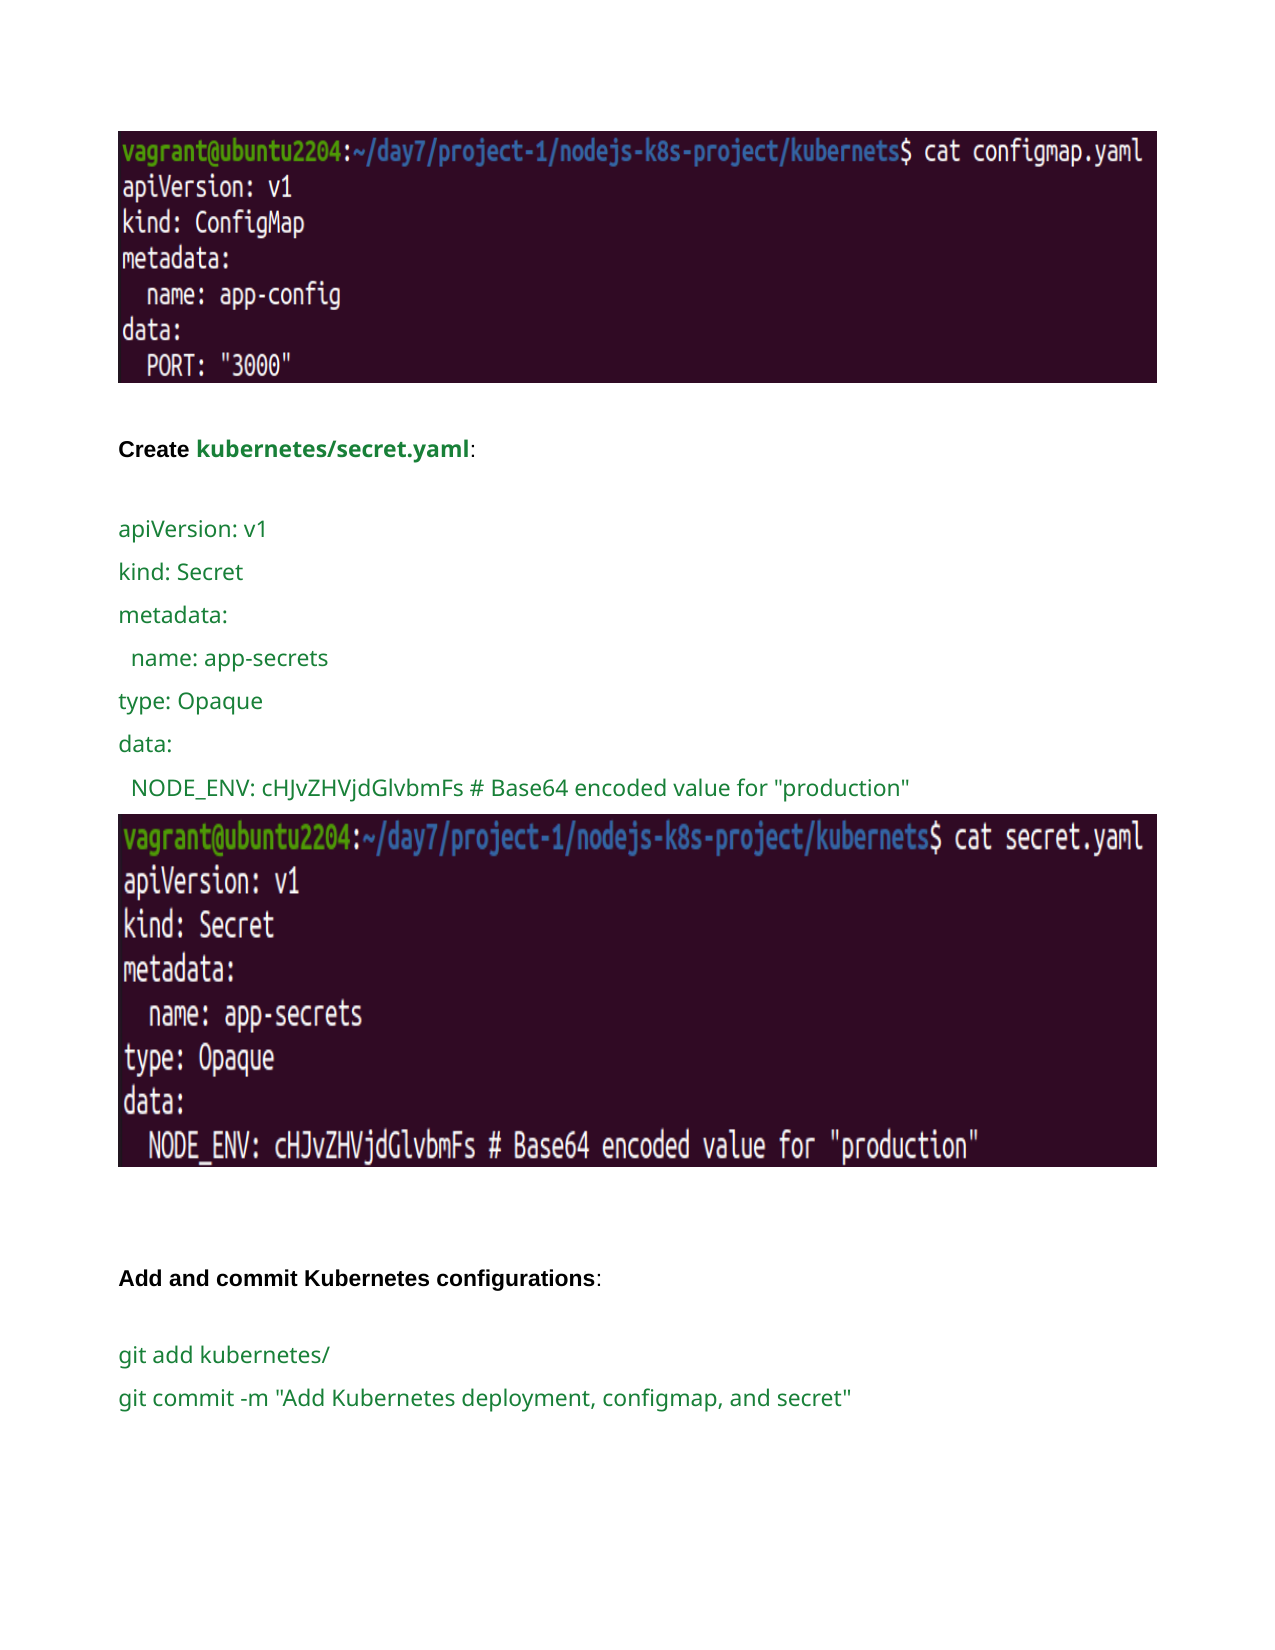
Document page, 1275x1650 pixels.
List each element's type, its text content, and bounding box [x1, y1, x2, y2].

text metadata: [118, 599, 1157, 630]
text data: [118, 728, 1157, 760]
text Add and commit Kubernetes configurations: git add kubernetes/ [118, 1264, 1157, 1370]
text Create kubernetes/secret.yaml: apiVersion: v1 [118, 433, 1157, 544]
text git commit -m "Add Kubernetes deployment, configmap, and secret" [118, 1382, 1157, 1413]
picture [118, 131, 1157, 383]
text name: app-secrets [118, 642, 1157, 673]
text NODE_ENV: cHJvZHVjdGlvbmFs # Base64 encoded value for "production" [118, 772, 1157, 803]
text type: Opaque [118, 685, 1157, 717]
text kind: Secret [118, 556, 1157, 587]
picture [118, 814, 1157, 1167]
